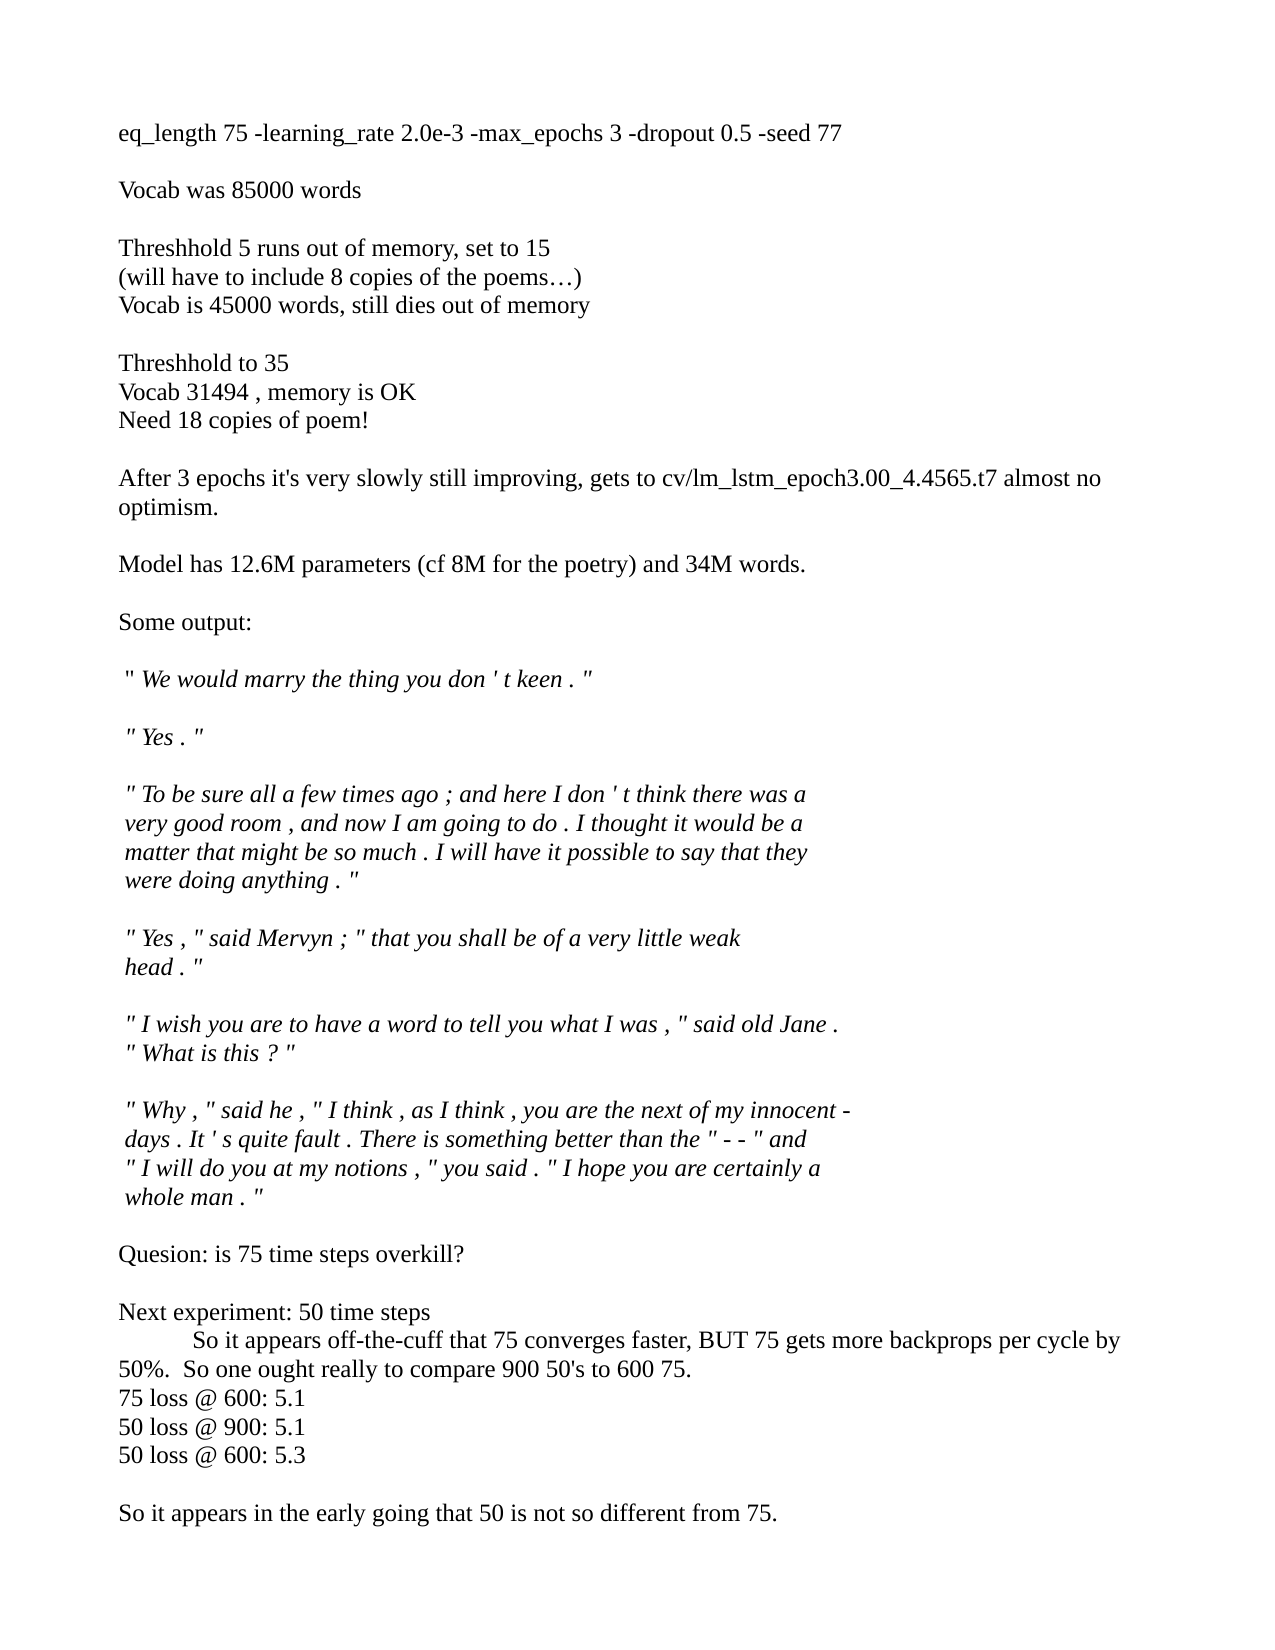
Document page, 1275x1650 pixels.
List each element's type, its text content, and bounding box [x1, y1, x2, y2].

text " What is this ? " [118, 1038, 1157, 1067]
text Threshhold to 35 [118, 348, 1157, 377]
text head . " [118, 952, 1157, 981]
text 50 loss @ 600: 5.3 [118, 1441, 1157, 1469]
text 75 loss @ 600: 5.1 [118, 1383, 1157, 1412]
text eq_length 75 -learning_rate 2.0e-3 -max_epochs 3 -dropout 0.5 -seed 77 [118, 118, 1157, 147]
text Threshhold 5 runs out of memory, set to 15 [118, 233, 1157, 262]
text So it appears off-the-cuff that 75 converges faster, BUT 75 gets more backprops per cycle by 50%. So one ought really to compare 900 50's to 600 75. [118, 1326, 1157, 1383]
text days . It ' s quite fault . There is something better than the " - - " and [118, 1124, 1157, 1153]
text matter that might be so much . I will have it possible to say that they [118, 837, 1157, 866]
text Some output: [118, 607, 1157, 636]
text " I will do you at my notions , " you said . " I hope you are certainly a [118, 1153, 1157, 1182]
text Vocab was 85000 words [118, 176, 1157, 204]
text were doing anything . " [118, 866, 1157, 894]
text After 3 epochs it's very slowly still improving, gets to cv/lm_lstm_epoch3.00_4.4565.t7 almost no optimism. [118, 463, 1157, 521]
text Model has 12.6M parameters (cf 8M for the poetry) and 34M words. [118, 549, 1157, 578]
text 50 loss @ 900: 5.1 [118, 1412, 1157, 1441]
text Vocab is 45000 words, still dies out of memory [118, 291, 1157, 319]
text Need 18 copies of poem! [118, 406, 1157, 434]
text Next experiment: 50 time steps [118, 1297, 1157, 1326]
text Vocab 31494 , memory is OK [118, 377, 1157, 406]
text " To be sure all a few times ago ; and here I don ' t think there was a [118, 779, 1157, 808]
text " We would marry the thing you don ' t keen . " [118, 664, 1157, 693]
text " Why , " said he , " I think , as I think , you are the next of my innocent - [118, 1096, 1157, 1124]
text Quesion: is 75 time steps overkill? [118, 1239, 1157, 1268]
text very good room , and now I am going to do . I thought it would be a [118, 808, 1157, 837]
text whole man . " [118, 1182, 1157, 1211]
text " Yes . " [118, 722, 1157, 751]
text So it appears in the early going that 50 is not so different from 75. [118, 1498, 1157, 1527]
text " Yes , " said Mervyn ; " that you shall be of a very little weak [118, 923, 1157, 952]
text (will have to include 8 copies of the poems…) [118, 262, 1157, 291]
text " I wish you are to have a word to tell you what I was , " said old Jane . [118, 1009, 1157, 1038]
